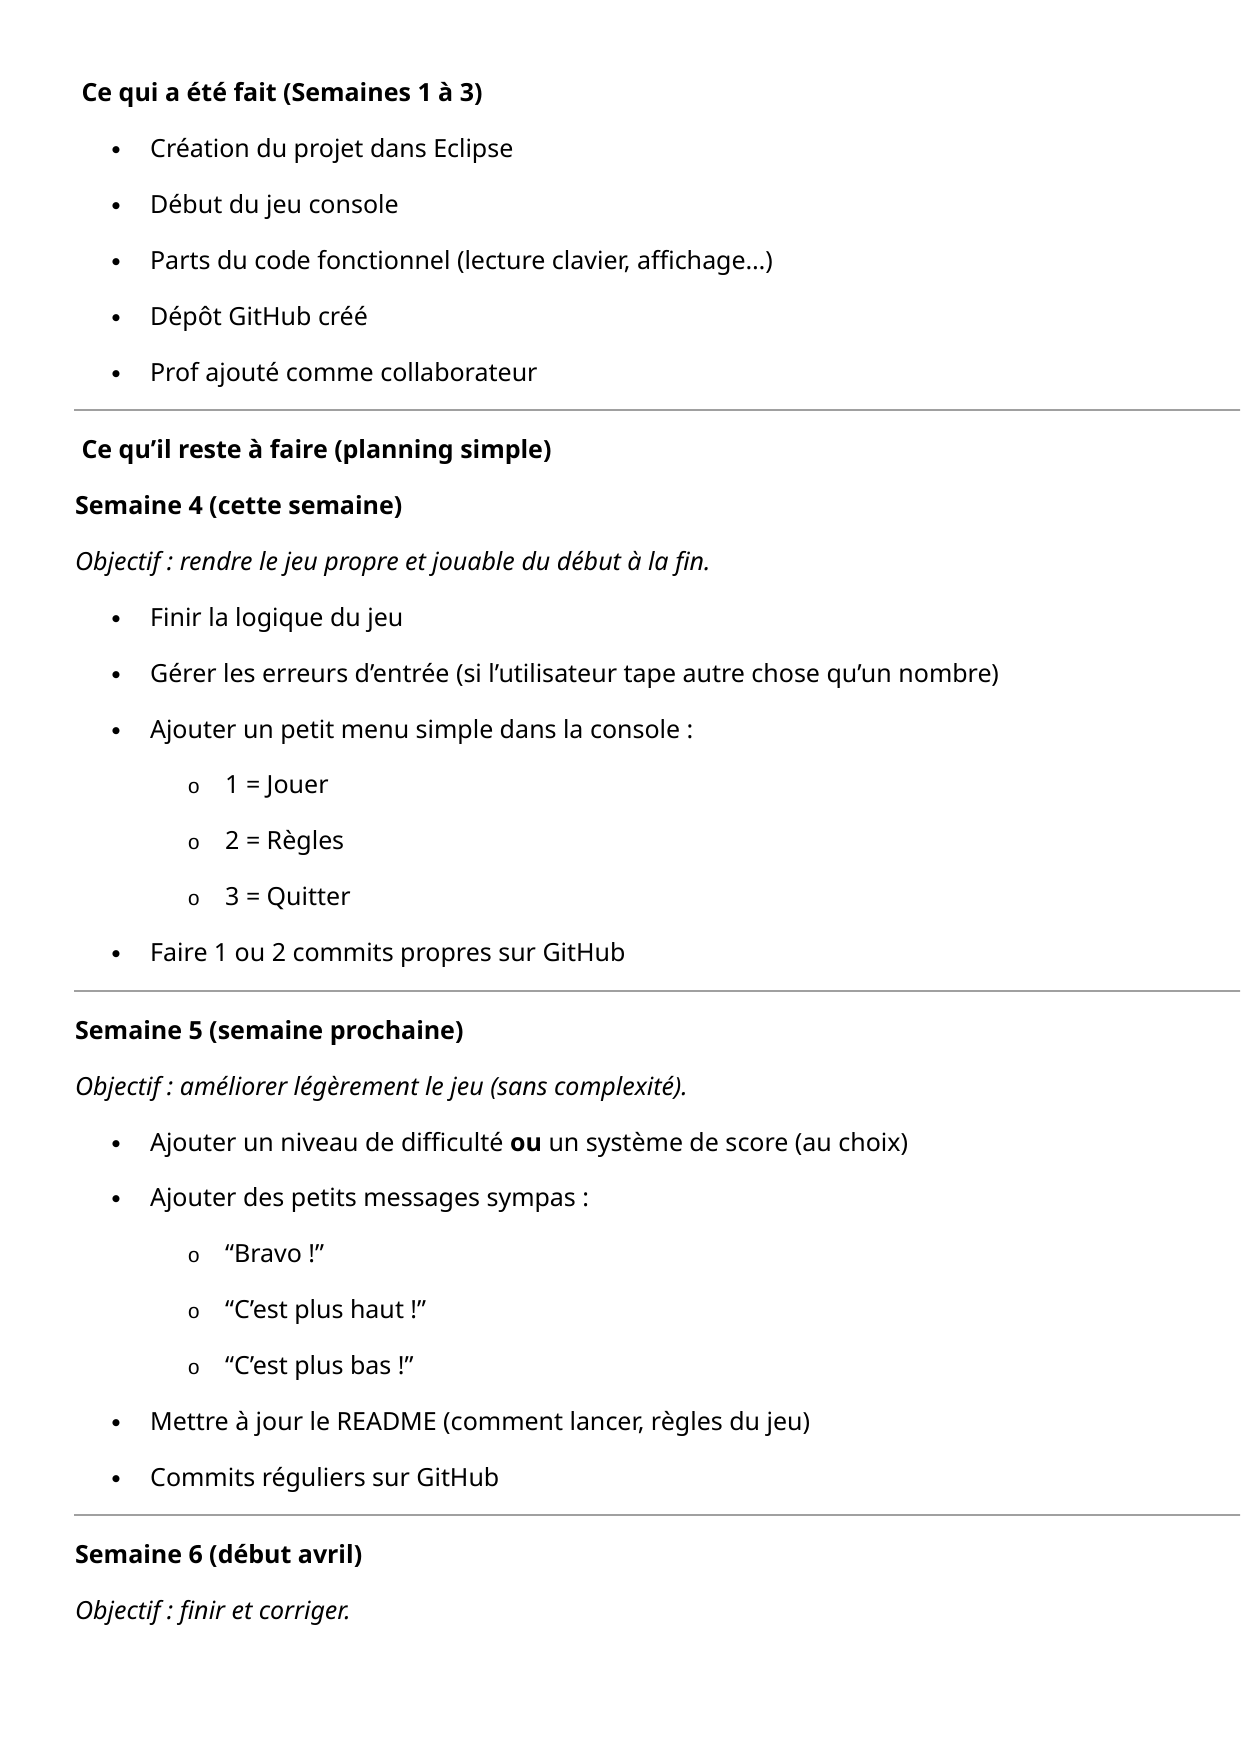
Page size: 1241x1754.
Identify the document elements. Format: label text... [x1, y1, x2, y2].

text Objectif : finir et corriger. [75, 1593, 1165, 1627]
list Parts du code fonctionnel (lecture clavier, affichage…) [112, 242, 1165, 277]
text Semaine 4 (cette semaine) [75, 488, 1165, 522]
text Objectif : améliorer légèrement le jeu (sans complexité). [75, 1068, 1165, 1102]
list Création du projet dans Eclipse [112, 131, 1165, 165]
list Début du jeu console [112, 187, 1165, 221]
list Faire 1 ou 2 commits propres sur GitHub [112, 934, 1165, 969]
text Ce qu’il reste à faire (planning simple) [75, 432, 1165, 466]
list Ajouter un niveau de difficulté ou un système de score (au choix) [112, 1124, 1165, 1158]
list Dépôt GitHub créé [112, 298, 1165, 332]
list 1 = Jouer [187, 767, 1165, 801]
text Semaine 6 (début avril) [75, 1537, 1165, 1571]
list Mettre à jour le README (comment lancer, règles du jeu) [112, 1403, 1165, 1437]
list Ajouter des petits messages sympas : [112, 1180, 1165, 1214]
list Commits réguliers sur GitHub [112, 1459, 1165, 1493]
text Semaine 5 (semaine prochaine) [75, 1012, 1165, 1047]
list Finir la logique du jeu [112, 599, 1165, 634]
list Gérer les erreurs d’entrée (si l’utilisateur tape autre chose qu’un nombre) [112, 655, 1165, 689]
list “C’est plus bas !” [187, 1347, 1165, 1382]
text Objectif : rendre le jeu propre et jouable du début à la fin. [75, 544, 1165, 578]
list Prof ajouté comme collaborateur [112, 354, 1165, 388]
text Ce qui a été fait (Semaines 1 à 3) [75, 75, 1165, 109]
list Ajouter un petit menu simple dans la console : [112, 711, 1165, 745]
list “C’est plus haut !” [187, 1292, 1165, 1326]
list “Bravo !” [187, 1236, 1165, 1270]
list 3 = Quitter [187, 879, 1165, 913]
list 2 = Règles [187, 823, 1165, 857]
